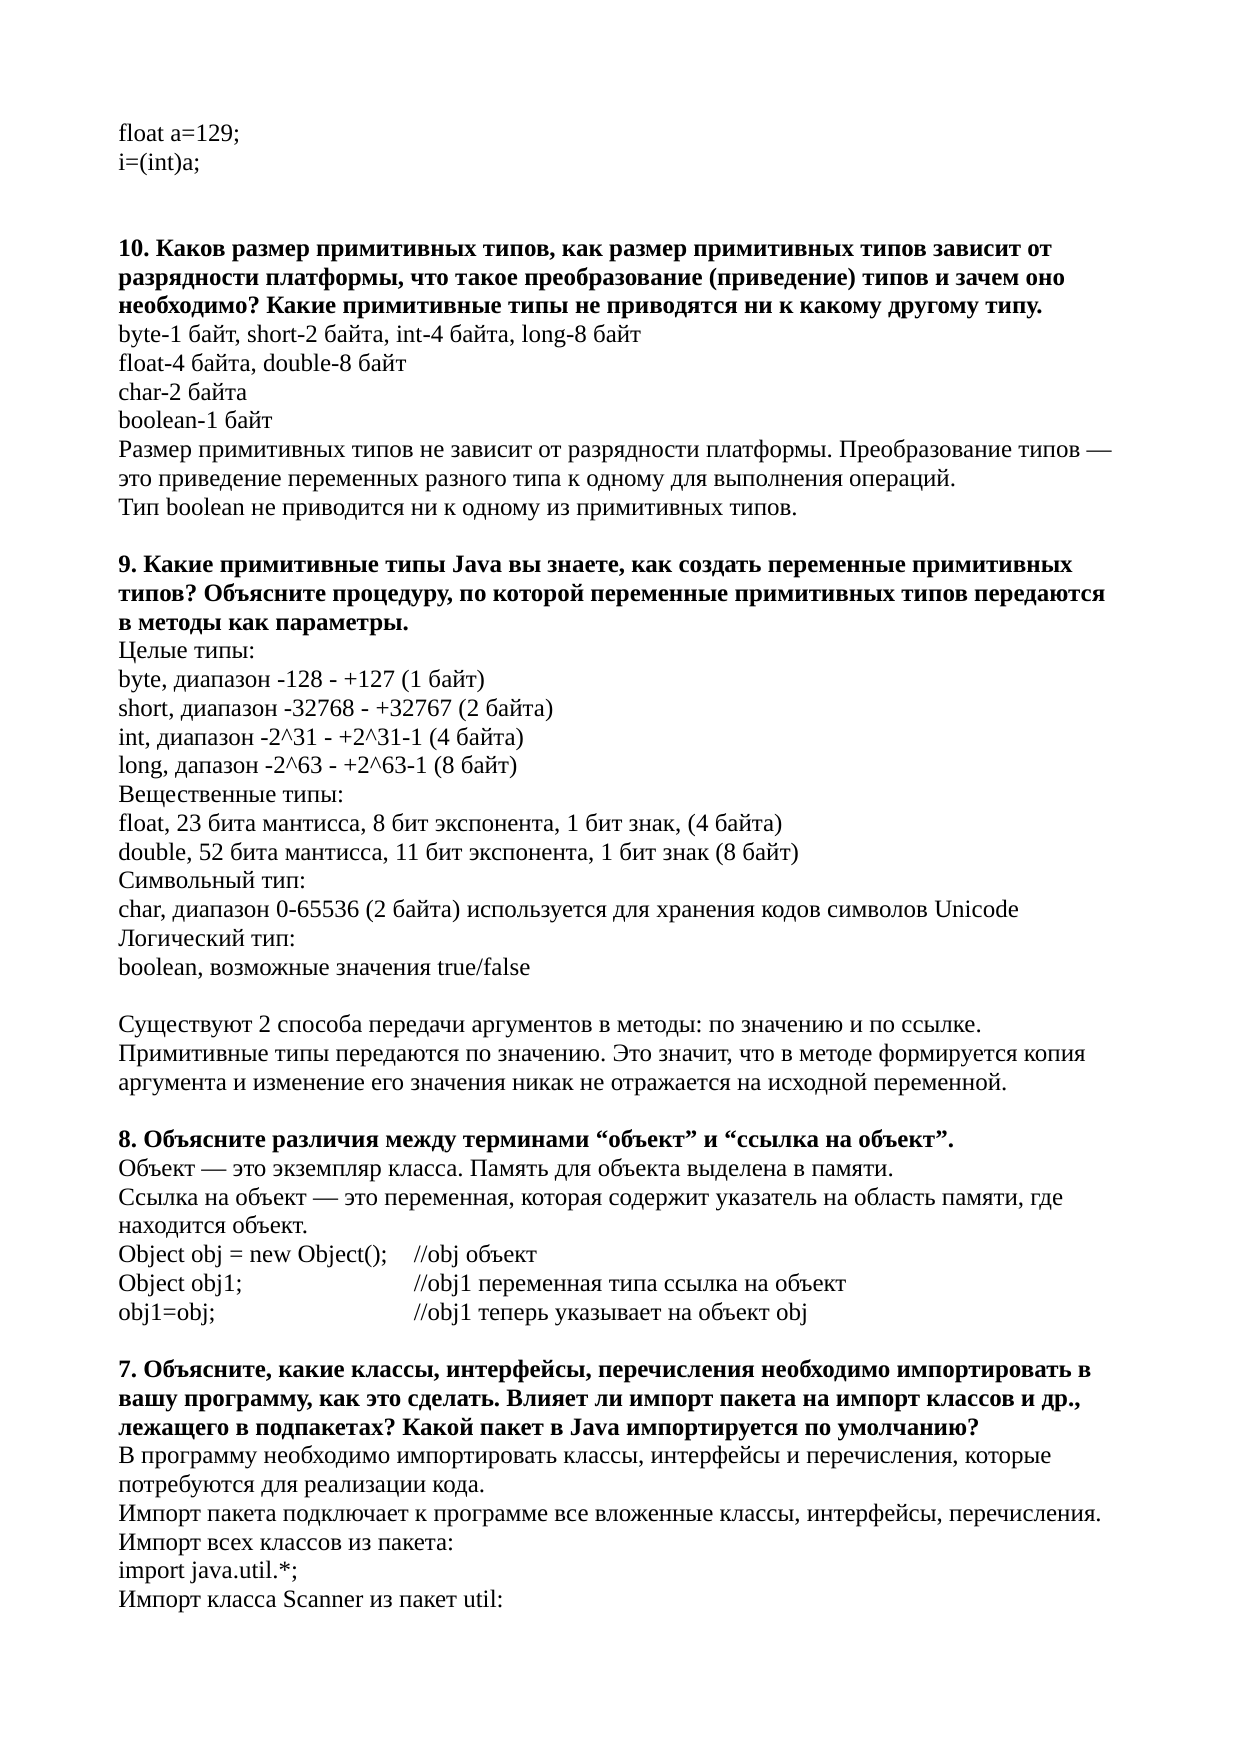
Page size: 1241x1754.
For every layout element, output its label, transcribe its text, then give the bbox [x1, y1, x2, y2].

text char-2 байта [118, 377, 1122, 406]
text 7. Объясните, какие классы, интерфейсы, перечисления необходимо импортировать в вашу программу, как это сделать. Влияет ли импорт пакета на импорт классов и др., лежащего в подпакетах? Какой пакет в Java импортируется по умолчанию? [118, 1354, 1122, 1441]
text i=(int)a; [118, 147, 1122, 176]
text 8. Объясните различия между терминами “объект” и “ссылка на объект”. [118, 1124, 1122, 1153]
text Символьный тип: [118, 866, 1122, 894]
text Размер примитивных типов не зависит от разрядности платформы. Преобразование типов — это приведение переменных разного типа к одному для выполнения операций. [118, 434, 1122, 492]
text Существуют 2 способа передачи аргументов в методы: по значению и по ссылке. Примитивные типы передаются по значению. Это значит, что в методе формируется копия аргумента и изменение его значения никак не отражается на исходной переменной. [118, 1009, 1122, 1096]
text 9. Какие примитивные типы Java вы знаете, как создать переменные примитивных типов? Объясните процедуру, по которой переменные примитивных типов передаются в методы как параметры. [118, 549, 1122, 636]
text import java.util.*; [118, 1556, 1122, 1584]
text long, дапазон -2^63 - +2^63-1 (8 байт) [118, 751, 1122, 779]
text byte, диапазон -128 - +127 (1 байт) [118, 664, 1122, 693]
text float a=129; [118, 118, 1122, 147]
text Вещественные типы: [118, 779, 1122, 808]
text char, диапазон 0-65536 (2 байта) используется для хранения кодов символов Unicode [118, 894, 1122, 923]
text boolean-1 байт [118, 406, 1122, 434]
text int, диапазон -2^31 - +2^31-1 (4 байта) [118, 722, 1122, 751]
text double, 52 бита мантисса, 11 бит экспонента, 1 бит знак (8 байт) [118, 837, 1122, 866]
text Ссылка на объект — это переменная, которая содержит указатель на область памяти, где находится объект. [118, 1182, 1122, 1239]
text Object obj = new Object(); //obj объект [118, 1239, 1122, 1268]
text Импорт пакета подключает к программе все вложенные классы, интерфейсы, перечисления. [118, 1498, 1122, 1527]
text float, 23 бита мантисса, 8 бит экспонента, 1 бит знак, (4 байта) [118, 808, 1122, 837]
text float-4 байта, double-8 байт [118, 348, 1122, 377]
text Импорт всех классов из пакета: [118, 1527, 1122, 1556]
text Целые типы: [118, 636, 1122, 664]
text Тип boolean не приводится ни к одному из примитивных типов. [118, 492, 1122, 521]
text boolean, возможные значения true/false [118, 952, 1122, 981]
text Объект — это экземпляр класса. Память для объекта выделена в памяти. [118, 1153, 1122, 1182]
text Импорт класса Scanner из пакет util: [118, 1584, 1122, 1613]
text short, диапазон -32768 - +32767 (2 байта) [118, 693, 1122, 722]
text Object obj1; //obj1 переменная типа ссылка на объект [118, 1268, 1122, 1297]
text Логический тип: [118, 923, 1122, 952]
text byte-1 байт, short-2 байта, int-4 байта, long-8 байт [118, 319, 1122, 348]
text В программу необходимо импортировать классы, интерфейсы и перечисления, которые потребуются для реализации кода. [118, 1441, 1122, 1498]
text 10. Каков размер примитивных типов, как размер примитивных типов зависит от разрядности платформы, что такое преобразование (приведение) типов и зачем оно необходимо? Какие примитивные типы не приводятся ни к какому другому типу. [118, 233, 1122, 319]
text obj1=obj; //obj1 теперь указывает на объект obj [118, 1297, 1122, 1326]
